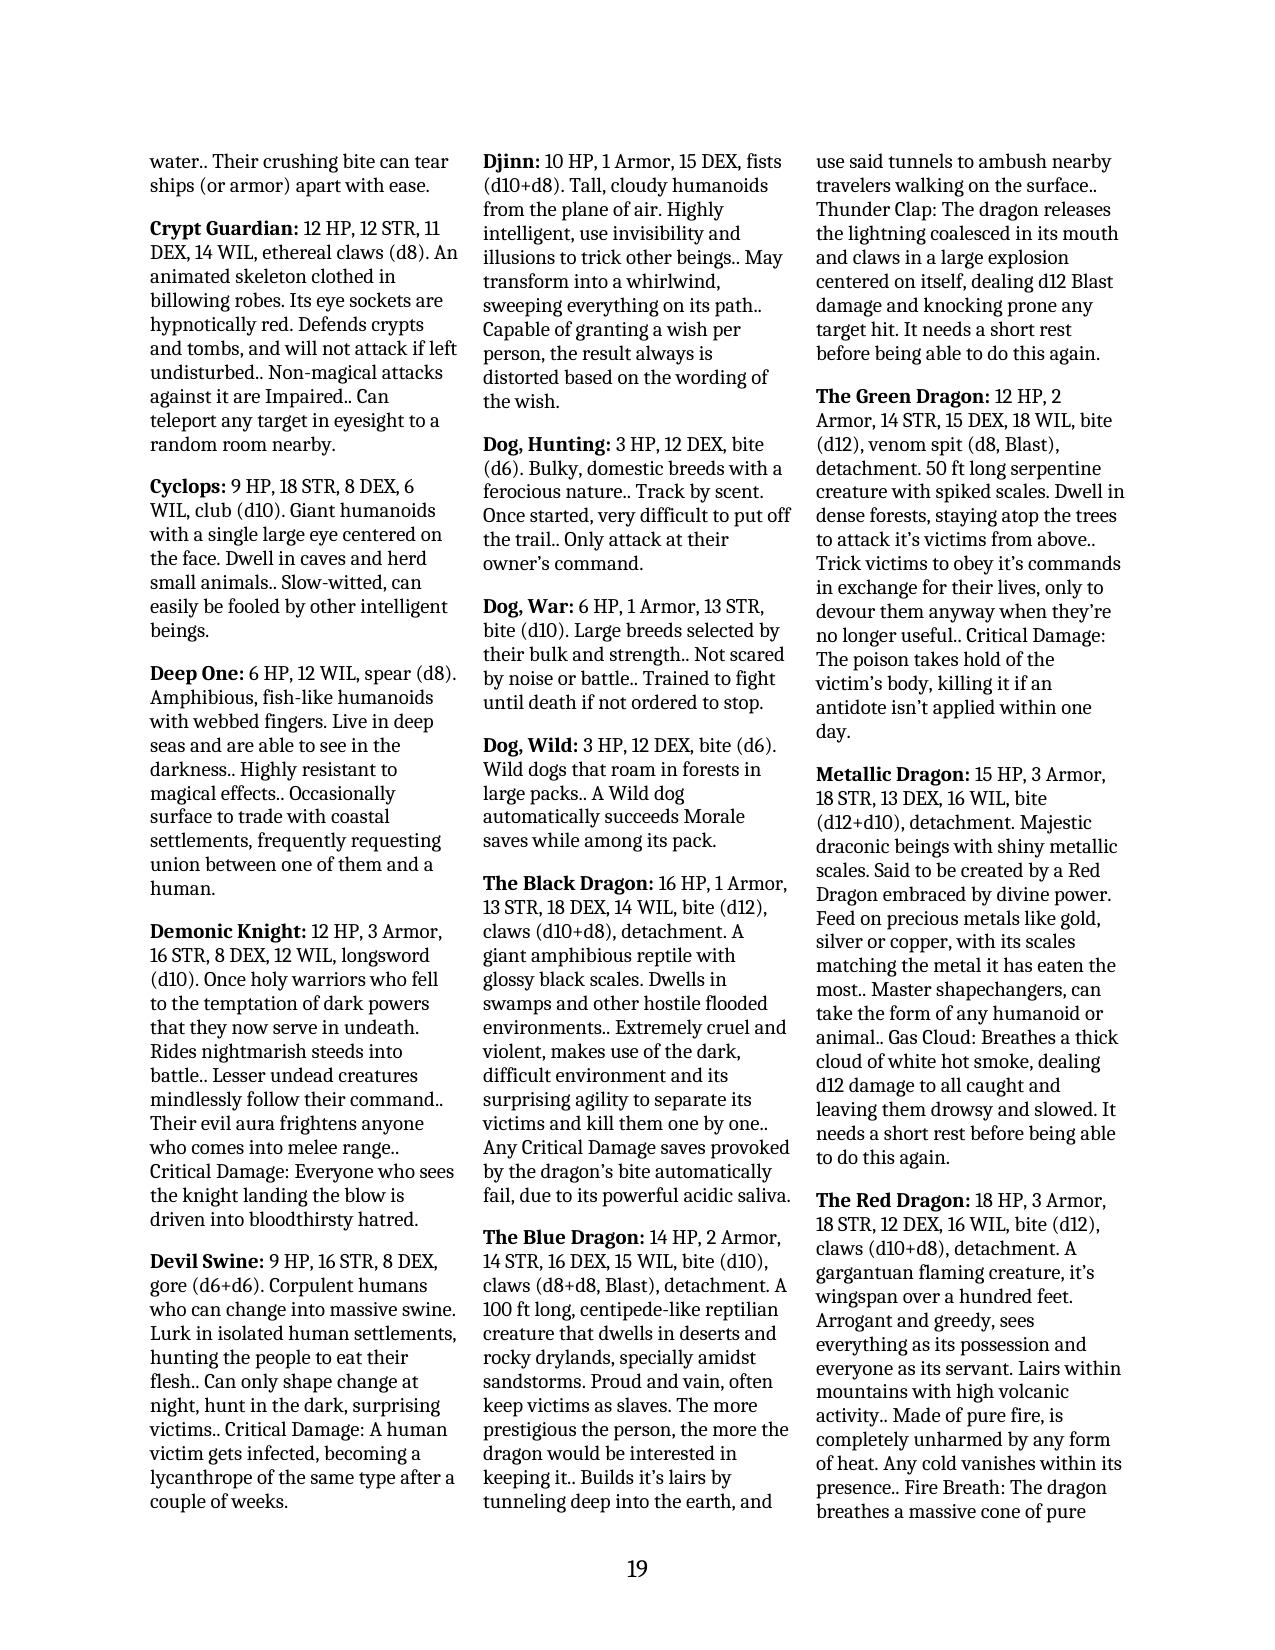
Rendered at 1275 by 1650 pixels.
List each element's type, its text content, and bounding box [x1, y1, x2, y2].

text Demonic Knight: 12 HP, 3 Armor, 16 STR, 8 DEX, 12 WIL, longsword (d10). Once holy warriors who fell to the temptation of dark powers that they now serve in undeath. Rides nightmarish steeds into battle.. Lesser undead creatures mindlessly follow their command.. Their evil aura frightens anyone who comes into melee range.. Critical Damage: Everyone who sees the knight landing the blow is driven into bloodthirsty hatred. [150, 920, 459, 1231]
text Crypt Guardian: 12 HP, 12 STR, 11 DEX, 14 WIL, ethereal claws (d8). An animated skeleton clothed in billowing robes. Its eye sockets are hypnotically red. Defends crypts and tombs, and will not attack if left undisturbed.. Non-magical attacks against it are Impaired.. Can teleport any target in eyesight to a random room nearby. [150, 217, 459, 456]
text The Green Dragon: 12 HP, 2 Armor, 14 STR, 15 DEX, 18 WIL, bite (d12), venom spit (d8, Blast), detachment. 50 ft long serpentine creature with spiked scales. Dwell in dense forests, staying atop the trees to attack it’s victims from above.. Trick victims to obey it’s commands in exchange for their lives, only to devour them anyway when they’re no longer useful.. Critical Damage: The poison takes hold of the victim’s body, killing it if an antidote isn’t applied within one day. [816, 384, 1125, 744]
text water.. Their crushing bite can tear ships (or armor) apart with ease. [150, 150, 459, 198]
text Dog, Wild: 3 HP, 12 DEX, bite (d6). Wild dogs that roam in forests in large packs.. A Wild dog automatically succeeds Morale saves while among its pack. [483, 733, 792, 853]
text Cyclops: 9 HP, 18 STR, 8 DEX, 6 WIL, club (d10). Giant humanoids with a single large eye centered on the face. Dwell in caves and herd small animals.. Slow-witted, can easily be fooled by other intelligent beings. [150, 475, 459, 643]
text The Black Dragon: 16 HP, 1 Armor, 13 STR, 18 DEX, 14 WIL, bite (d12), claws (d10+d8), detachment. A giant amphibious reptile with glossy black scales. Dwells in swamps and other hostile flooded environments.. Extremely cruel and violent, makes use of the dark, difficult environment and its surprising agility to separate its victims and kill them one by one.. Any Critical Damage saves provoked by the dragon’s bite automatically fail, due to its powerful acidic saliva. [483, 872, 792, 1207]
text use said tunnels to ambush nearby travelers walking on the surface.. Thunder Clap: The dragon releases the lightning coalesced in its mouth and claws in a large explosion centered on itself, dealing d12 Blast damage and knocking prone any target hit. It needs a short rest before being able to do this again. [816, 150, 1125, 366]
text The Blue Dragon: 14 HP, 2 Armor, 14 STR, 16 DEX, 15 WIL, bite (d10), claws (d8+d8, Blast), detachment. A 100 ft long, centipede-like reptilian creature that dwells in deserts and rocky drylands, specially amidst sandstorms. Proud and vain, often keep victims as slaves. The more prestigious the person, the more the dragon would be interested in keeping it.. Builds it’s lairs by tunneling deep into the earth, and [483, 1226, 792, 1513]
text The Red Dragon: 18 HP, 3 Armor, 18 STR, 12 DEX, 16 WIL, bite (d12), claws (d10+d8), detachment. A gargantuan flaming creature, it’s wingspan over a hundred feet. Arrogant and greedy, sees everything as its possession and everyone as its servant. Lairs within mountains with high volcanic activity.. Made of pure fire, is completely unharmed by any form of heat. Any cold vanishes within its presence.. Fire Breath: The dragon breathes a massive cone of pure [816, 1188, 1125, 1524]
text Dog, Hunting: 3 HP, 12 DEX, bite (d6). Bulky, domestic breeds with a ferocious nature.. Track by scent. Once started, very difficult to put off the trail.. Only attack at their owner’s command. [483, 432, 792, 576]
text Dog, War: 6 HP, 1 Armor, 13 STR, bite (d10). Large breeds selected by their bulk and strength.. Not scared by noise or battle.. Trained to fight until death if not ordered to stop. [483, 595, 792, 714]
text Metallic Dragon: 15 HP, 3 Armor, 18 STR, 13 DEX, 16 WIL, bite (d12+d10), detachment. Majestic draconic beings with shiny metallic scales. Said to be created by a Red Dragon embraced by divine power. Feed on precious metals like gold, silver or copper, with its scales matching the metal it has eaten the most.. Master shapechangers, can take the form of any humanoid or animal.. Gas Cloud: Breathes a thick cloud of white hot smoke, dealing d12 damage to all caught and leaving them drowsy and slowed. It needs a short rest before being able to do this again. [816, 762, 1125, 1170]
text Djinn: 10 HP, 1 Armor, 15 DEX, fists (d10+d8). Tall, cloudy humanoids from the plane of air. Highly intelligent, use invisibility and illusions to trick other beings.. May transform into a whirlwind, sweeping everything on its path.. Capable of granting a wish per person, the result always is distorted based on the wording of the wish. [483, 150, 792, 413]
text Deep One: 6 HP, 12 WIL, spear (d8). Amphibious, fish-like humanoids with webbed fingers. Live in deep seas and are able to see in the darkness.. Highly resistant to magical effects.. Occasionally surface to trade with coastal settlements, frequently requesting union between one of them and a human. [150, 661, 459, 901]
text Devil Swine: 9 HP, 16 STR, 8 DEX, gore (d6+d6). Corpulent humans who can change into massive swine. Lurk in isolated human settlements, hunting the people to eat their flesh.. Can only shape change at night, hunt in the dark, surprising victims.. Critical Damage: A human victim gets infected, becoming a lycanthrope of the same type after a couple of weeks. [150, 1250, 459, 1513]
